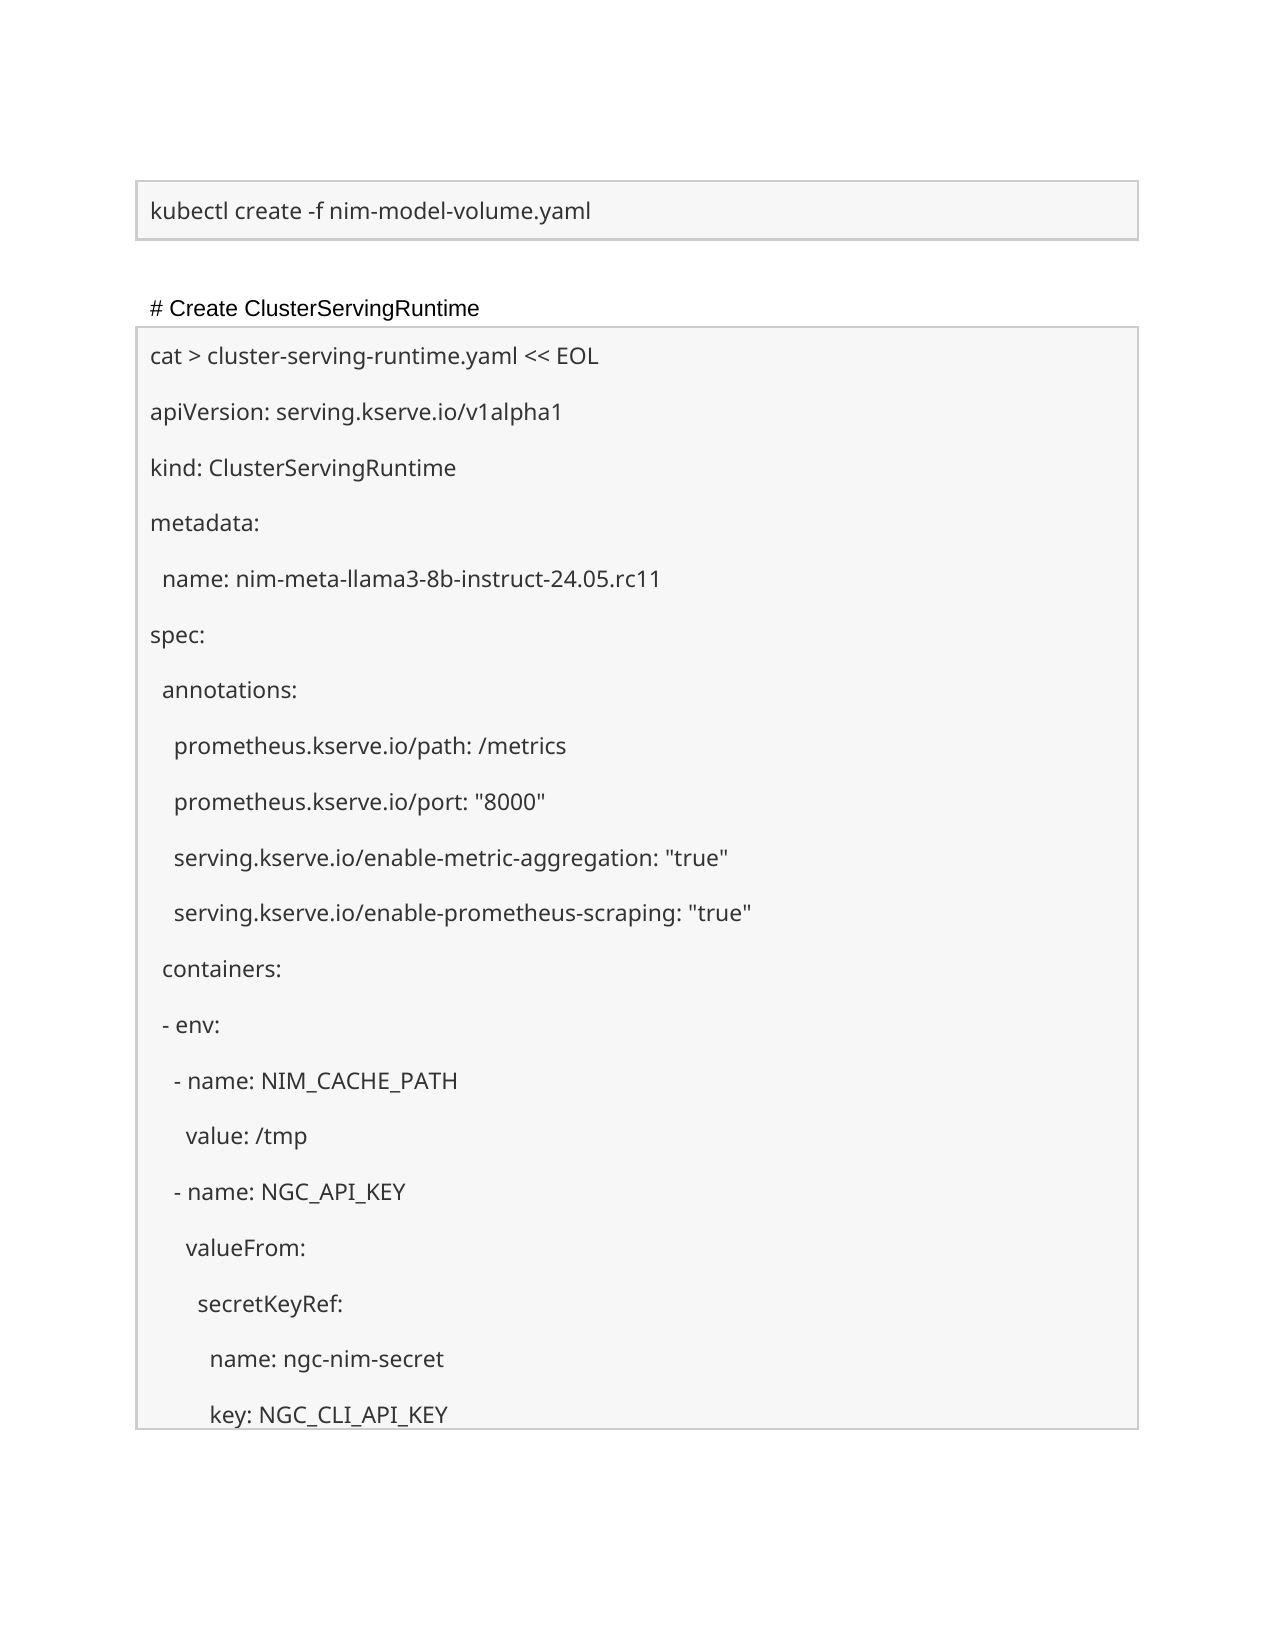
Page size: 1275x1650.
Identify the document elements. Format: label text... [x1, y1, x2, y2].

text valueFrom: [138, 1217, 1137, 1263]
text annotations: [138, 660, 1137, 706]
text serving.kserve.io/enable-prometheus-scraping: "true" [138, 883, 1137, 929]
text apiVersion: serving.kserve.io/v1alpha1 [138, 381, 1137, 427]
text prometheus.kserve.io/path: /metrics [138, 716, 1137, 761]
text kind: ClusterServingRuntime [138, 437, 1137, 483]
text name: ngc-nim-secret [138, 1329, 1137, 1374]
text key: NGC_CLI_API_KEY [138, 1384, 1137, 1428]
text secretKeyRef: [138, 1273, 1137, 1319]
text cat > cluster-serving-runtime.yaml << EOL [138, 328, 1137, 371]
text - name: NGC_API_KEY [138, 1161, 1137, 1207]
text # Create ClusterServingRuntime [150, 295, 1125, 322]
text - env: [138, 994, 1137, 1040]
text serving.kserve.io/enable-metric-aggregation: "true" [138, 827, 1137, 873]
text spec: [138, 604, 1137, 650]
text name: nim-meta-llama3-8b-instruct-24.05.rc11 [138, 548, 1137, 594]
text value: /tmp [138, 1106, 1137, 1152]
text prometheus.kserve.io/port: "8000" [138, 771, 1137, 817]
text - name: NIM_CACHE_PATH [138, 1050, 1137, 1096]
text metadata: [138, 493, 1137, 538]
text containers: [138, 938, 1137, 984]
text kubectl create -f nim-model-volume.yaml [138, 182, 1137, 238]
